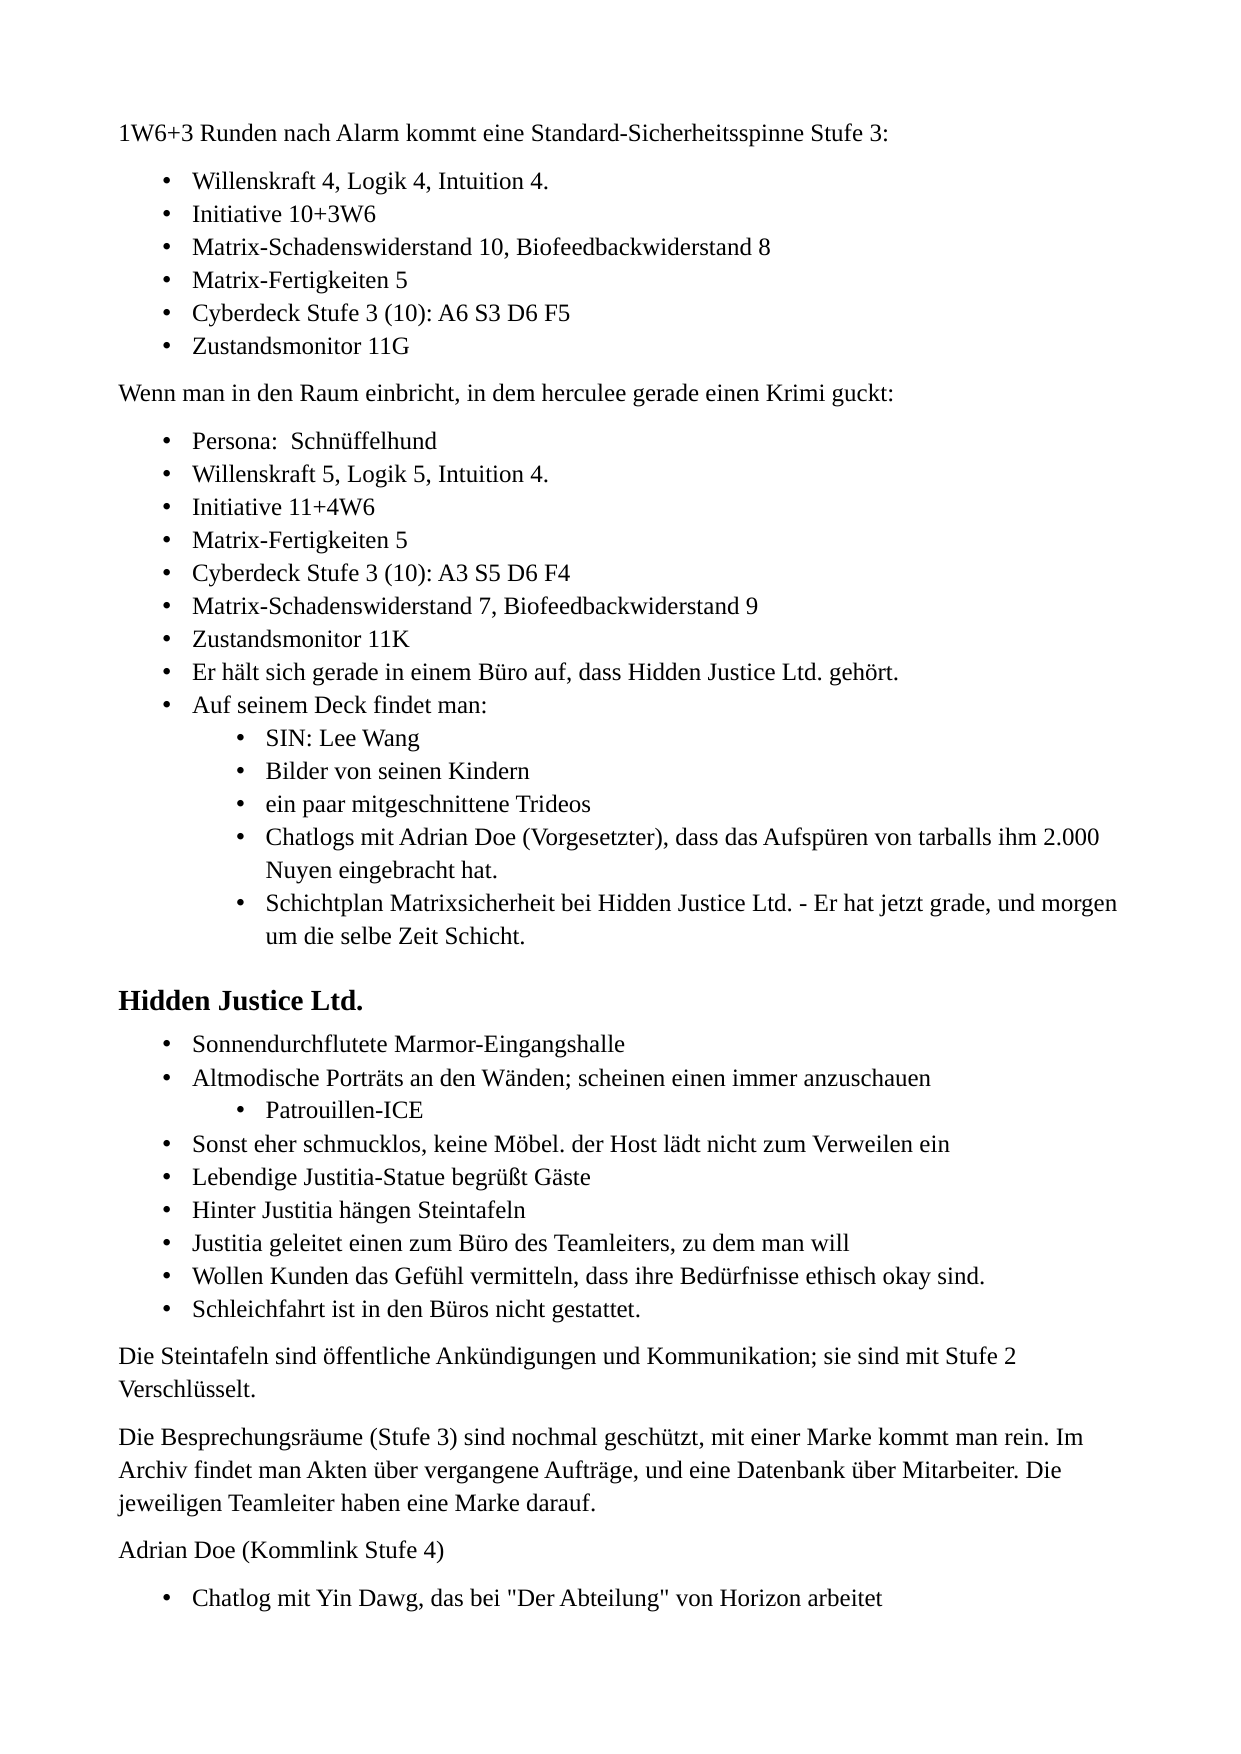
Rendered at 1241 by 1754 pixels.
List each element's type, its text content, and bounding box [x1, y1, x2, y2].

list Zustandsmonitor 11K [162, 624, 1122, 653]
text Die Steintafeln sind öffentliche Ankündigungen und Kommunikation; sie sind mit Stufe 2 Verschlüsselt. [118, 1341, 1122, 1403]
list Schichtplan Matrixsicherheit bei Hidden Justice Ltd. - Er hat jetzt grade, und morgen um die selbe Zeit Schicht. [236, 888, 1122, 950]
list Er hält sich gerade in einem Büro auf, dass Hidden Justice Ltd. gehört. [162, 657, 1122, 686]
text Die Besprechungsräume (Stufe 3) sind nochmal geschützt, mit einer Marke kommt man rein. Im Archiv findet man Akten über vergangene Aufträge, und eine Datenbank über Mitarbeiter. Die jeweiligen Teamleiter haben eine Marke darauf. [118, 1422, 1122, 1517]
list Auf seinem Deck findet man: [162, 690, 1122, 719]
list Wollen Kunden das Gefühl vermitteln, dass ihre Bedürfnisse ethisch okay sind. [162, 1261, 1122, 1289]
list Chatlog mit Yin Dawg, das bei "Der Abteilung" von Horizon arbeitet [162, 1583, 1122, 1612]
list SIN: Lee Wang [236, 723, 1122, 752]
list Justitia geleitet einen zum Büro des Teamleiters, zu dem man will [162, 1228, 1122, 1256]
list Willenskraft 4, Logik 4, Intuition 4. [162, 166, 1122, 194]
text 1W6+3 Runden nach Alarm kommt eine Standard-Sicherheitsspinne Stufe 3: [118, 118, 1122, 147]
list Hinter Justitia hängen Steintafeln [162, 1195, 1122, 1223]
list Matrix-Schadenswiderstand 10, Biofeedbackwiderstand 8 [162, 232, 1122, 261]
list Cyberdeck Stufe 3 (10): A6 S3 D6 F5 [162, 298, 1122, 327]
list Initiative 11+4W6 [162, 492, 1122, 521]
list Sonst eher schmucklos, keine Möbel. der Host lädt nicht zum Verweilen ein [162, 1129, 1122, 1157]
list Chatlogs mit Adrian Doe (Vorgesetzter), dass das Aufspüren von tarballs ihm 2.000 Nuyen eingebracht hat. [236, 822, 1122, 884]
list Altmodische Porträts an den Wänden; scheinen einen immer anzuschauen [162, 1063, 1122, 1091]
list Bilder von seinen Kindern [236, 756, 1122, 785]
list Sonnendurchflutete Marmor-Eingangshalle [162, 1029, 1122, 1058]
list Zustandsmonitor 11G [162, 331, 1122, 359]
list Lebendige Justitia-Statue begrüßt Gäste [162, 1162, 1122, 1190]
text Wenn man in den Raum einbricht, in dem herculee gerade einen Krimi guckt: [118, 378, 1122, 407]
list Matrix-Fertigkeiten 5 [162, 525, 1122, 554]
list Cyberdeck Stufe 3 (10): A3 S5 D6 F4 [162, 558, 1122, 587]
text Adrian Doe (Kommlink Stufe 4) [118, 1536, 1122, 1564]
list ein paar mitgeschnittene Trideos [236, 789, 1122, 818]
list Patrouillen-ICE [236, 1096, 1122, 1124]
list Persona: Schnüffelhund [162, 426, 1122, 455]
list Initiative 10+3W6 [162, 199, 1122, 227]
list Willenskraft 5, Logik 5, Intuition 4. [162, 459, 1122, 488]
subtitle Hidden Justice Ltd. [118, 983, 1122, 1017]
list Matrix-Fertigkeiten 5 [162, 265, 1122, 293]
list Matrix-Schadenswiderstand 7, Biofeedbackwiderstand 9 [162, 591, 1122, 620]
list Schleichfahrt ist in den Büros nicht gestattet. [162, 1294, 1122, 1322]
